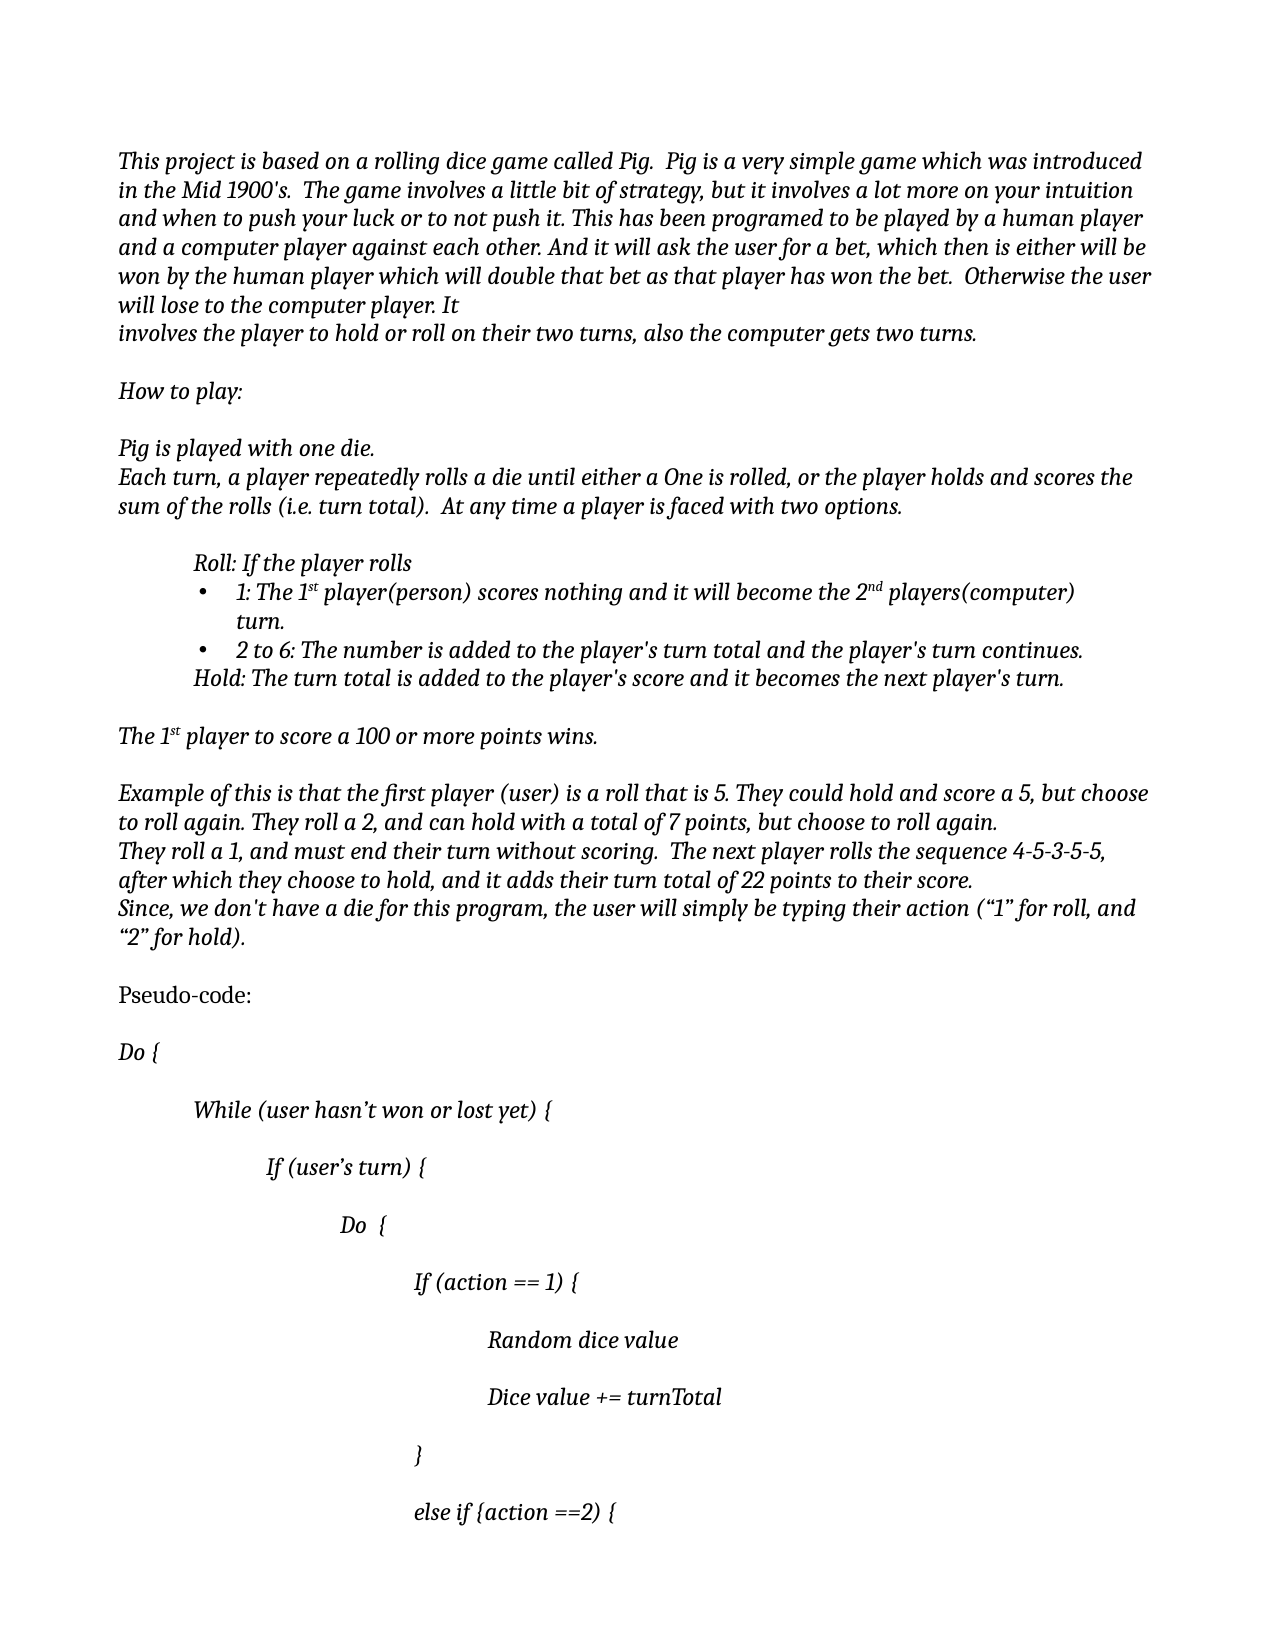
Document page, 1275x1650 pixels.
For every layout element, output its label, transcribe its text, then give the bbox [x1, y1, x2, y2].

text The 1st player to score a 100 or more points wins. [118, 722, 1157, 751]
list 1: The 1st player(person) scores nothing and it will become the 2nd players(computer) [199, 578, 1157, 607]
text } [118, 1441, 1157, 1469]
list Hold: The turn total is added to the player's score and it becomes the next player's turn. [156, 664, 1157, 693]
text They roll a 1, and must end their turn without scoring. The next player rolls the sequence 4-5-3-5-5, after which they choose to hold, and it adds their turn total of 22 points to their score. [118, 837, 1157, 894]
text involves the player to hold or roll on their two turns, also the computer gets two turns. [118, 319, 1157, 348]
text Since, we don't have a die for this program, the user will simply be typing their action (“1” for roll, and “2” for hold). [118, 894, 1157, 952]
text else if {action ==2) { [118, 1498, 1157, 1527]
text Pig is played with one die. [118, 434, 1157, 463]
text Each turn, a player repeatedly rolls a die until either a One is rolled, or the player holds and scores the sum of the rolls (i.e. turn total). At any time a player is faced with two options. [118, 463, 1157, 521]
text Do { [118, 1211, 1157, 1239]
text Random dice value [118, 1326, 1157, 1354]
text If (user’s turn) { [118, 1153, 1157, 1182]
list 2 to 6: The number is added to the player's turn total and the player's turn continues. [199, 636, 1157, 664]
text Dice value += turnTotal [118, 1383, 1157, 1412]
text While (user hasn’t won or lost yet) { [118, 1096, 1157, 1124]
text How to play: [118, 377, 1157, 406]
text If (action == 1) { [118, 1268, 1157, 1297]
text Pseudo-code: [118, 981, 1157, 1009]
text This project is based on a rolling dice game called Pig. Pig is a very simple game which was introduced in the Mid 1900's. The game involves a little bit of strategy, but it involves a lot more on your intuition and when to push your luck or to not push it. This has been programed to be played by a human player and a computer player against each other. And it will ask the user for a bet, which then is either will be won by the human player which will double that bet as that player has won the bet. Otherwise the user will lose to the computer player. It [118, 147, 1157, 319]
text Example of this is that the first player (user) is a roll that is 5. They could hold and score a 5, but choose to roll again. They roll a 2, and can hold with a total of 7 points, but choose to roll again. [118, 779, 1157, 837]
text Do { [118, 1038, 1157, 1067]
list Roll: If the player rolls [156, 549, 1157, 578]
list turn. [199, 607, 1157, 636]
